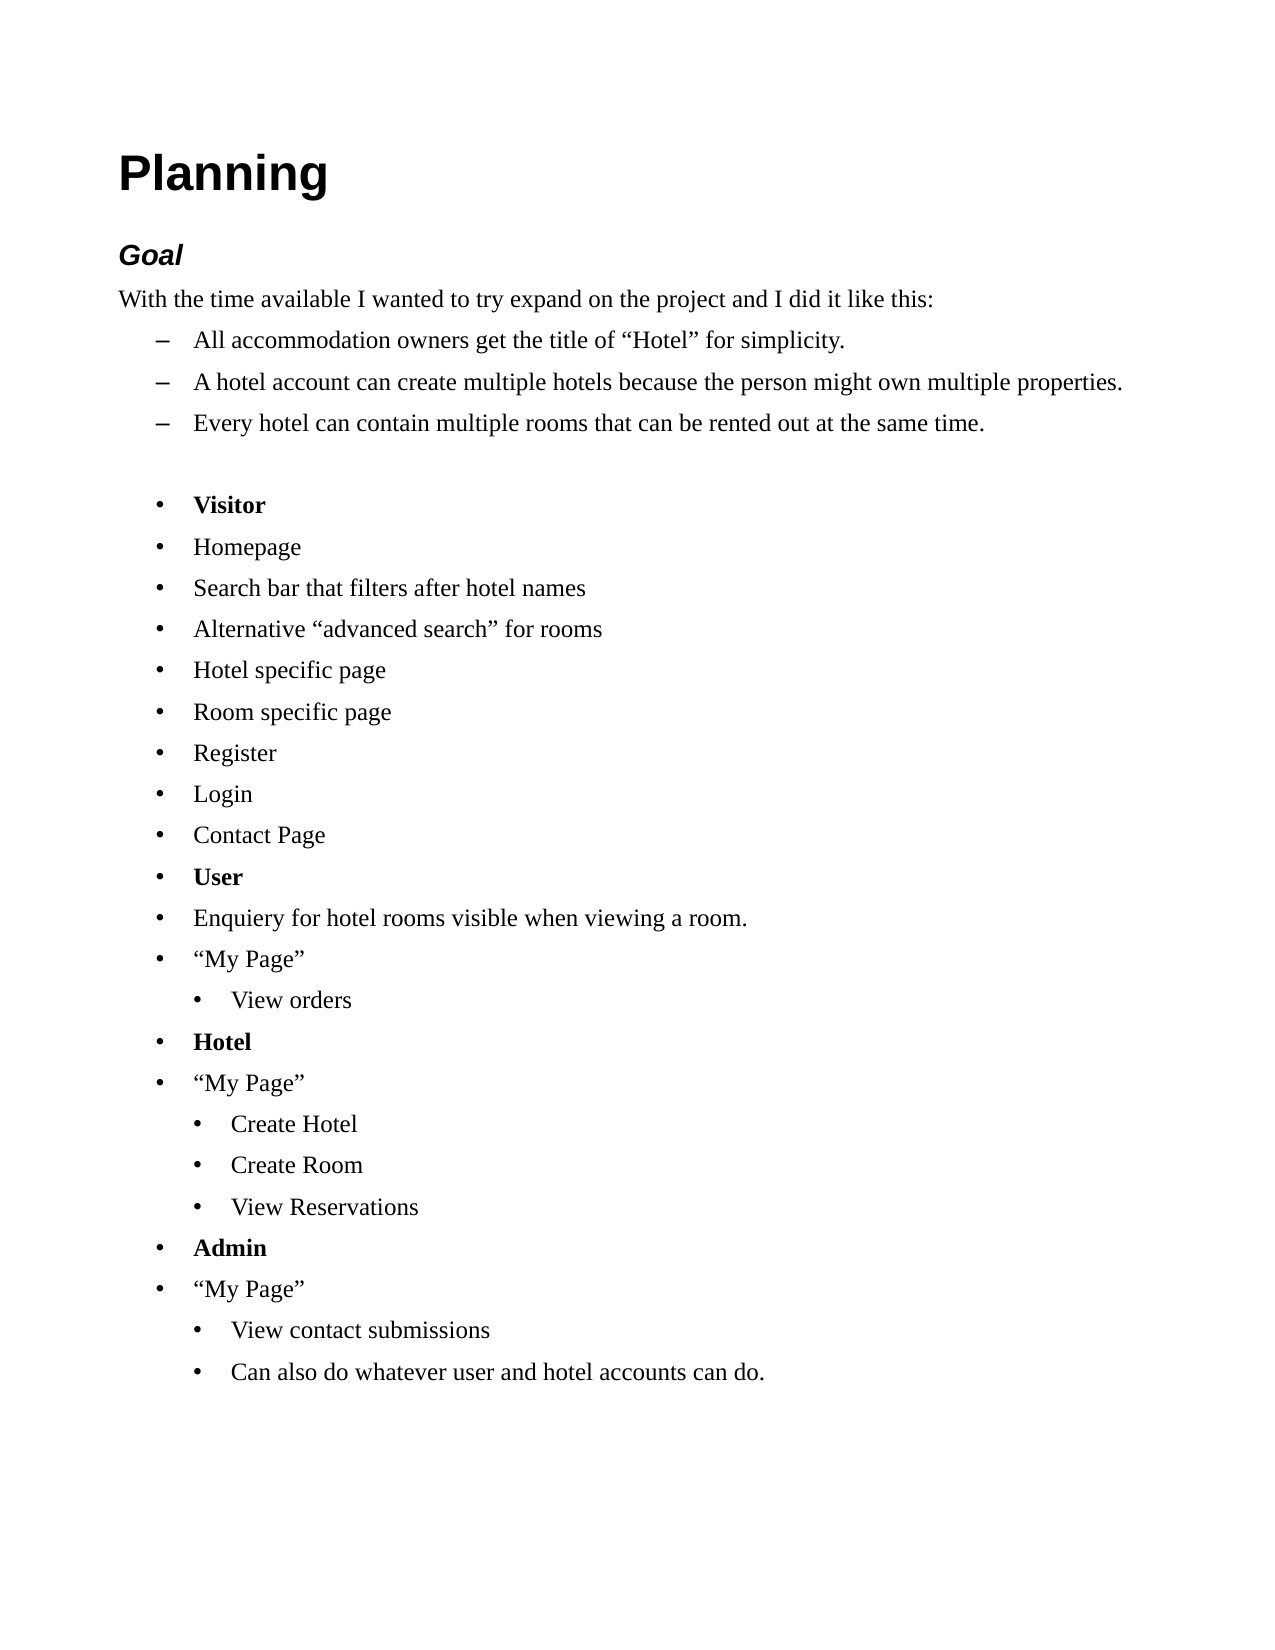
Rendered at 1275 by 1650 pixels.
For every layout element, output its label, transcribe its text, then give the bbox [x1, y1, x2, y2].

list All accommodation owners get the title of “Hotel” for simplicity. [156, 325, 1157, 354]
list User [156, 862, 1157, 890]
list Can also do whatever user and hotel accounts can do. [193, 1357, 1157, 1385]
list Login [156, 779, 1157, 808]
list Create Hotel [193, 1109, 1157, 1138]
list Hotel [156, 1027, 1157, 1055]
list Create Room [193, 1150, 1157, 1179]
list View Reservations [193, 1192, 1157, 1220]
list Homepage [156, 532, 1157, 560]
list Register [156, 738, 1157, 767]
subtitle Goal [118, 238, 1157, 272]
list Visitor [156, 490, 1157, 519]
list Hotel specific page [156, 655, 1157, 684]
list “My Page” [156, 1068, 1157, 1097]
list A hotel account can create multiple hotels because the person might own multiple properties. [156, 367, 1157, 395]
list Alternative “advanced search” for rooms [156, 614, 1157, 643]
list “My Page” [156, 1274, 1157, 1303]
list View orders [193, 985, 1157, 1014]
list Search bar that filters after hotel names [156, 573, 1157, 602]
list Room specific page [156, 697, 1157, 725]
list Contact Page [156, 820, 1157, 849]
list View contact submissions [193, 1315, 1157, 1344]
subtitle Planning [118, 143, 1157, 201]
text With the time available I wanted to try expand on the project and I did it like this: [118, 284, 1157, 313]
list Every hotel can contain multiple rooms that can be rented out at the same time. [156, 408, 1157, 437]
list “My Page” [156, 944, 1157, 973]
list Admin [156, 1233, 1157, 1262]
list Enquiery for hotel rooms visible when viewing a room. [156, 903, 1157, 932]
